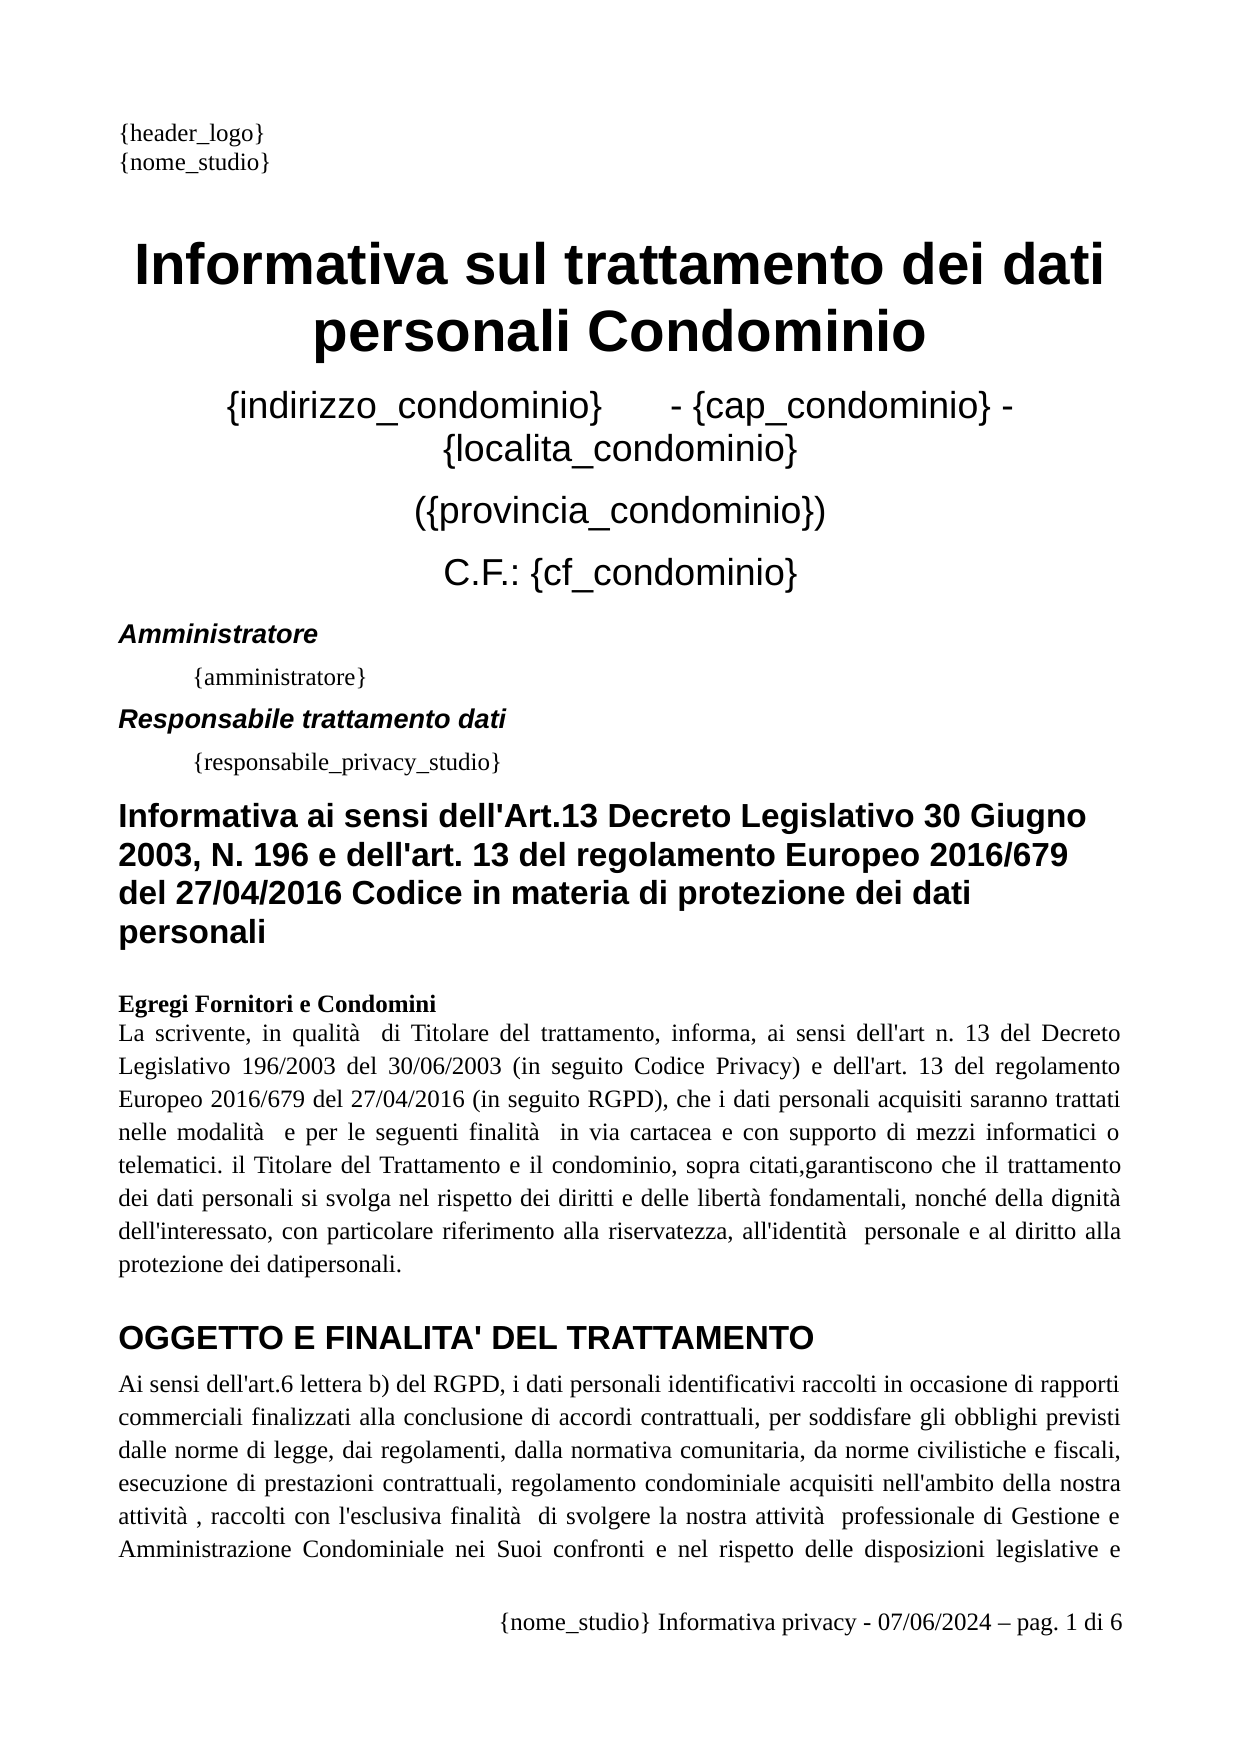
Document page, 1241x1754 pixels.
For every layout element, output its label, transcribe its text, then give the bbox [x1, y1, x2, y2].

subtitle ({provincia_condominio}) [118, 488, 1122, 531]
text {amministratore} [118, 662, 1122, 691]
subtitle Amministratore [118, 618, 1122, 649]
subtitle Responsabile trattamento dati [118, 703, 1122, 734]
text {responsabile_privacy_studio} [118, 747, 1122, 776]
text Egregi Fornitori e Condomini [118, 989, 1122, 1018]
subtitle Informativa ai sensi dell'Art.13 Decreto Legislativo 30 Giugno 2003, N. 196 e dell'art. 13 del regolamento Europeo 2016/679 del 27/04/2016 Codice in materia di protezione dei dati personali [118, 796, 1122, 950]
text Ai sensi dell'art.6 lettera b) del RGPD, i dati personali identificativi raccolti in occasione di rapporti commerciali finalizzati alla conclusione di accordi contrattuali, per soddisfare gli obblighi previsti dalle norme di legge, dai regolamenti, dalla normativa comunitaria, da norme civilistiche e fiscali, esecuzione di prestazioni contrattuali, regolamento condominiale acquisiti nell'ambito della nostra attività , raccolti con l'esclusiva finalità di svolgere la nostra attività professionale di Gestione e Amministrazione Condominiale nei Suoi confronti e nel rispetto delle disposizioni legislative e [118, 1369, 1122, 1563]
text La scrivente, in qualità di Titolare del trattamento, informa, ai sensi dell'art n. 13 del Decreto Legislativo 196/2003 del 30/06/2003 (in seguito Codice Privacy) e dell'art. 13 del regolamento Europeo 2016/679 del 27/04/2016 (in seguito RGPD), che i dati personali acquisiti saranno trattati nelle modalità e per le seguenti finalità in via cartacea e con supporto di mezzi informatici o telematici. il Titolare del Trattamento e il condominio, sopra citati,garantiscono che il trattamento dei dati personali si svolga nel rispetto dei diritti e delle libertà fondamentali, nonché della dignità dell'interessato, con particolare riferimento alla riservatezza, all'identità personale e al diritto alla protezione dei datipersonali. [118, 1018, 1122, 1278]
title Informativa sul trattamento dei dati personali Condominio [118, 230, 1122, 364]
subtitle C.F.: {cf_condominio} [118, 550, 1122, 593]
subtitle {indirizzo_condominio} - {cap_condominio} - {localita_condominio} [118, 383, 1122, 469]
subtitle OGGETTO E FINALITA' DEL TRATTAMENTO [118, 1318, 1122, 1356]
